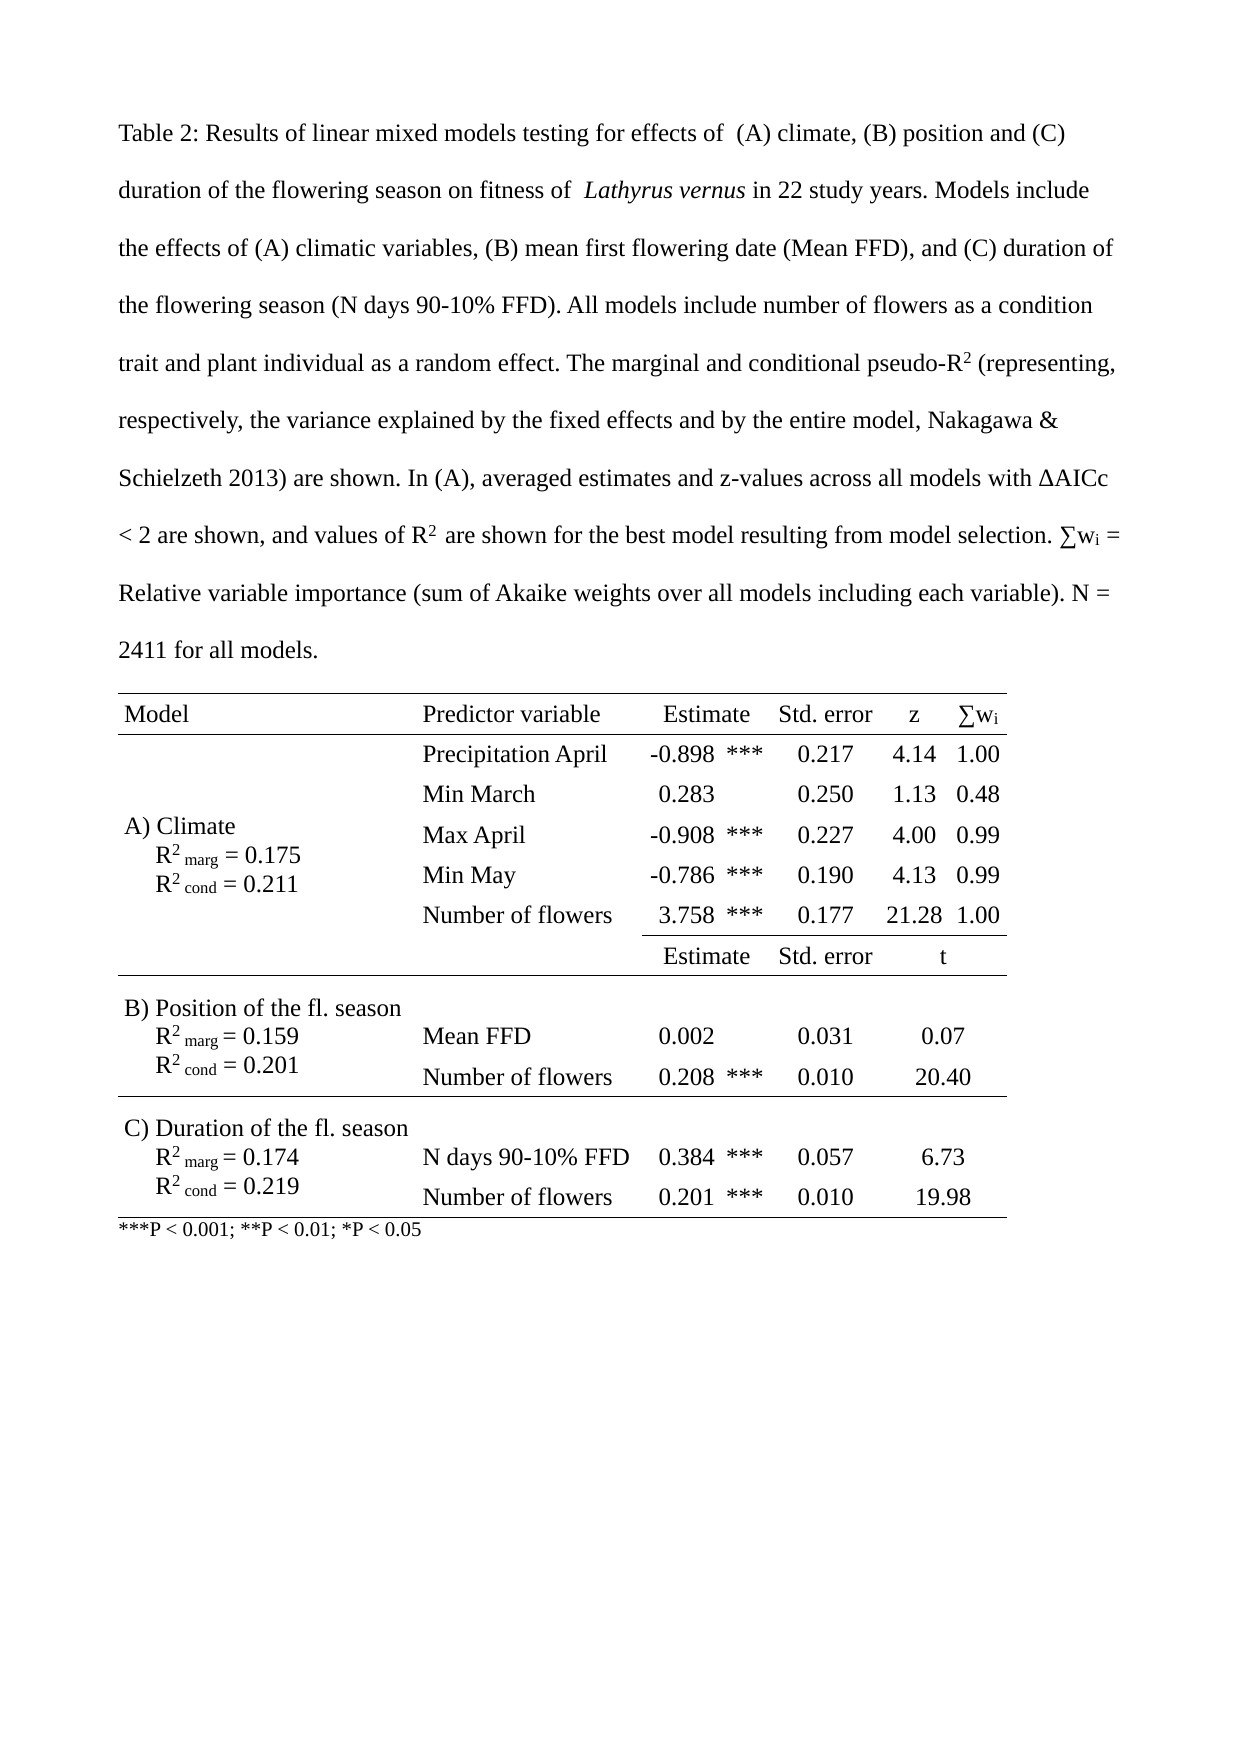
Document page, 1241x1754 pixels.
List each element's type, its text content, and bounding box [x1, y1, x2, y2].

table_cell Std. error [771, 936, 879, 975]
table_cell 4.14 [879, 735, 949, 774]
table_cell 0.250 [771, 774, 879, 814]
table_cell [416, 935, 642, 975]
table_cell t [879, 936, 1007, 975]
table_cell *** [720, 735, 771, 774]
table_cell -0.786 [642, 854, 720, 895]
table_cell [642, 976, 720, 1016]
table_cell *** [720, 1136, 771, 1177]
table_cell 0.227 [771, 814, 879, 854]
table_cell [416, 976, 642, 1016]
table_cell [642, 1097, 720, 1136]
table_cell 19.98 [879, 1177, 1007, 1217]
table_header Model [118, 694, 416, 733]
table_cell *** [720, 1177, 771, 1217]
table_cell [720, 1016, 771, 1056]
table_cell 0.177 [771, 895, 879, 935]
table_cell [720, 1097, 771, 1136]
table_cell 0.07 [879, 1016, 1007, 1056]
table_cell 4.00 [879, 814, 949, 854]
table_cell 0.48 [949, 774, 1007, 814]
table_cell [771, 976, 879, 1016]
table_cell [720, 976, 771, 1016]
table_cell 0.057 [771, 1136, 879, 1177]
table_cell [879, 976, 1007, 1016]
table_cell A) Climate R2 marg = 0.175 R2 cond = 0.211 [118, 735, 416, 975]
table_cell -0.908 [642, 814, 720, 854]
table_cell *** [720, 854, 771, 895]
table_cell Mean FFD [416, 1016, 642, 1056]
table_cell 0.99 [949, 814, 1007, 854]
table_cell 0.010 [771, 1177, 879, 1217]
table_cell *** [720, 1056, 771, 1096]
table_header Std. error [771, 694, 879, 733]
table_cell 0.208 [642, 1056, 720, 1096]
table_cell Min March [416, 774, 642, 814]
table_cell Estimate [642, 936, 771, 975]
text ***P < 0.001; **P < 0.01; *P < 0.05 [118, 1217, 1122, 1241]
table_cell [879, 1097, 1007, 1136]
table_cell Number of flowers [416, 1056, 642, 1096]
table_cell 21.28 [879, 895, 949, 935]
table_cell Max April [416, 814, 642, 854]
table_cell [771, 1097, 879, 1136]
table_cell 4.13 [879, 854, 949, 895]
table_cell 0.217 [771, 735, 879, 774]
table_cell 1.13 [879, 774, 949, 814]
table_cell Number of flowers [416, 1177, 642, 1217]
table_cell [720, 774, 771, 814]
table_cell 1.00 [949, 735, 1007, 774]
table_cell 6.73 [879, 1136, 1007, 1177]
table_cell C) Duration of the fl. season R2 marg = 0.174 R2 cond = 0.219 [118, 1097, 416, 1217]
table_cell 0.002 [642, 1016, 720, 1056]
table_cell 20.40 [879, 1056, 1007, 1096]
table_cell 0.190 [771, 854, 879, 895]
table_cell 0.031 [771, 1016, 879, 1056]
table_cell 0.384 [642, 1136, 720, 1177]
table_cell *** [720, 895, 771, 935]
table_header ∑wi [949, 694, 1007, 733]
table_header z [879, 694, 949, 733]
text Table 2: Results of linear mixed models testing for effects of (A) climate, (B) position and (C) duration of the flowering season on fitness of Lathyrus vernus in 22 study years. Models include the effects of (A) climatic variables, (B) mean first flowering date (Mean FFD), and (C) duration of the flowering season (N days 90-10% FFD). All models include number of flowers as a condition trait and plant individual as a random effect. The marginal and conditional pseudo-R2 (representing, respectively, the variance explained by the fixed effects and by the entire model, Nakagawa & Schielzeth 2013) are shown. In (A), averaged estimates and z-values across all models with ΔAICc < 2 are shown, and values of R2 are shown for the best model resulting from model selection. ∑wi = Relative variable importance (sum of Akaike weights over all models including each variable). N = 2411 for all models. [118, 118, 1122, 664]
table_cell 3.758 [642, 895, 720, 935]
table_cell 0.283 [642, 774, 720, 814]
table_cell B) Position of the fl. season R2 marg = 0.159 R2 cond = 0.201 [118, 976, 416, 1096]
table_header Predictor variable [416, 694, 642, 733]
table_cell -0.898 [642, 735, 720, 774]
table_header Estimate [642, 694, 771, 733]
table_cell 0.99 [949, 854, 1007, 895]
table_cell [416, 1097, 642, 1136]
table_cell Min May [416, 854, 642, 895]
table_cell Precipitation April [416, 735, 642, 774]
table_cell 0.201 [642, 1177, 720, 1217]
table_cell N days 90-10% FFD [416, 1136, 642, 1177]
table_cell Number of flowers [416, 895, 642, 935]
table_cell *** [720, 814, 771, 854]
table_cell 1.00 [949, 895, 1007, 935]
table_cell 0.010 [771, 1056, 879, 1096]
